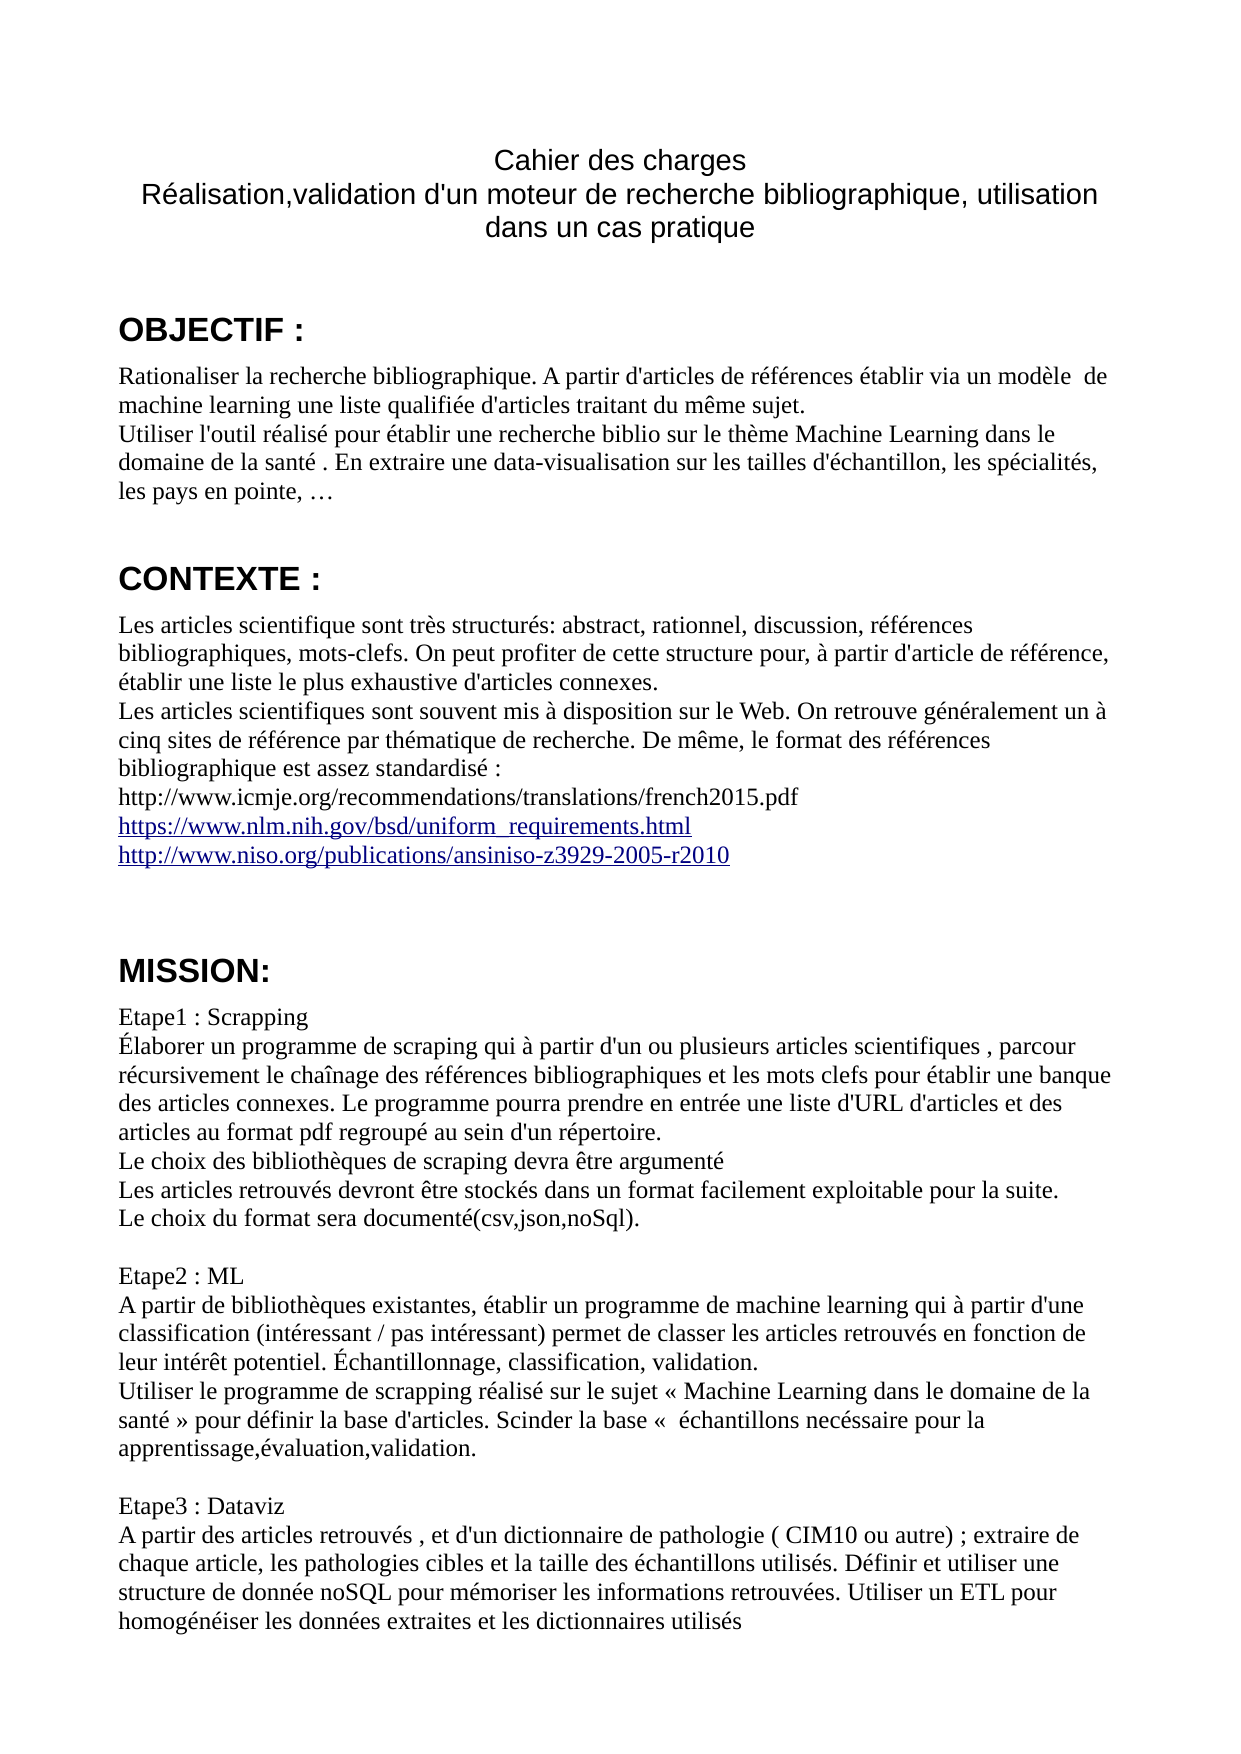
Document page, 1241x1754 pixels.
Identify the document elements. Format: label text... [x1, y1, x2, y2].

text Le choix du format sera documenté(csv,json,noSql). [118, 1203, 1122, 1232]
text http://www.icmje.org/recommendations/translations/french2015.pdf [118, 782, 1122, 811]
text Les articles retrouvés devront être stockés dans un format facilement exploitable pour la suite. [118, 1175, 1122, 1203]
text Utiliser l'outil réalisé pour établir une recherche biblio sur le thème Machine Learning dans le domaine de la santé . En extraire une data-visualisation sur les tailles d'échantillon, les spécialités, les pays en pointe, … [118, 419, 1122, 505]
text https://www.nlm.nih.gov/bsd/uniform_requirements.html [118, 811, 1122, 840]
text Etape1 : Scrapping [118, 1002, 1122, 1031]
text Élaborer un programme de scraping qui à partir d'un ou plusieurs articles scientifiques , parcour récursivement le chaînage des références bibliographiques et les mots clefs pour établir une banque des articles connexes. Le programme pourra prendre en entrée une liste d'URL d'articles et des articles au format pdf regroupé au sein d'un répertoire. [118, 1031, 1122, 1146]
text Les articles scientifique sont très structurés: abstract, rationnel, discussion, références bibliographiques, mots-clefs. On peut profiter de cette structure pour, à partir d'article de référence, établir une liste le plus exhaustive d'articles connexes. [118, 610, 1122, 696]
text http://www.niso.org/publications/ansiniso-z3929-2005-r2010 [118, 840, 1122, 868]
text Etape3 : Dataviz [118, 1491, 1122, 1520]
text Utiliser le programme de scrapping réalisé sur le sujet « Machine Learning dans le domaine de la santé » pour définir la base d'articles. Scinder la base « échantillons necéssaire pour la apprentissage,évaluation,validation. [118, 1376, 1122, 1462]
text A partir de bibliothèques existantes, établir un programme de machine learning qui à partir d'une classification (intéressant / pas intéressant) permet de classer les articles retrouvés en fonction de leur intérêt potentiel. Échantillonnage, classification, validation. [118, 1290, 1122, 1376]
text Le choix des bibliothèques de scraping devra être argumenté [118, 1146, 1122, 1175]
subtitle MISSION: [118, 951, 1122, 990]
subtitle CONTEXTE : [118, 559, 1122, 597]
text A partir des articles retrouvés , et d'un dictionnaire de pathologie ( CIM10 ou autre) ; extraire de chaque article, les pathologies cibles et la taille des échantillons utilisés. Définir et utiliser une structure de donnée noSQL pour mémoriser les informations retrouvées. Utiliser un ETL pour homogénéiser les données extraites et les dictionnaires utilisés [118, 1520, 1122, 1635]
subtitle Cahier des charges Réalisation,validation d'un moteur de recherche bibliographique, utilisation dans un cas pratique [118, 143, 1122, 244]
text Les articles scientifiques sont souvent mis à disposition sur le Web. On retrouve généralement un à cinq sites de référence par thématique de recherche. De même, le format des références bibliographique est assez standardisé : [118, 696, 1122, 782]
subtitle OBJECTIF : [118, 310, 1122, 349]
text Etape2 : ML [118, 1261, 1122, 1290]
text Rationaliser la recherche bibliographique. A partir d'articles de références établir via un modèle de machine learning une liste qualifiée d'articles traitant du même sujet. [118, 361, 1122, 419]
